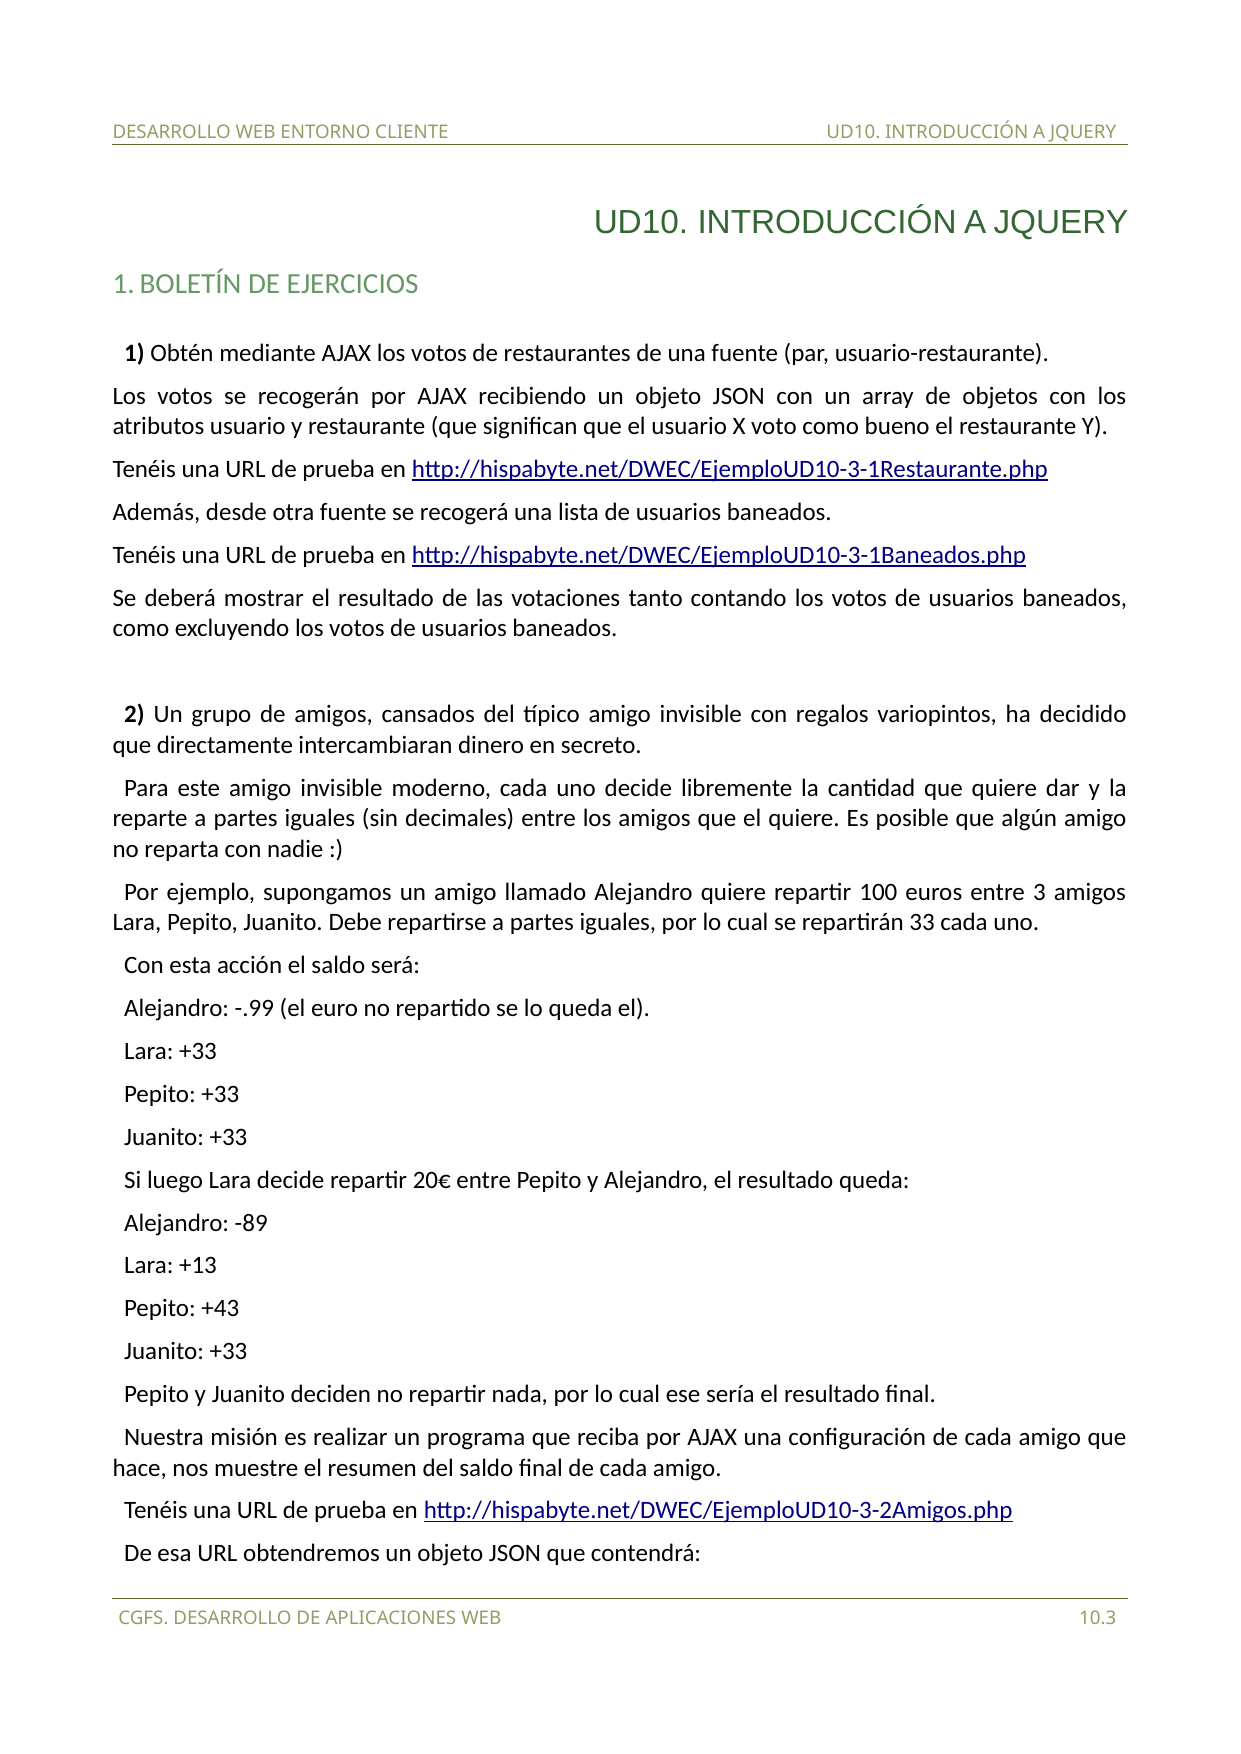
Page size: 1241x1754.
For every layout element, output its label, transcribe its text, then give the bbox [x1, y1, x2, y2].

text Lara: +33 [112, 1035, 1128, 1066]
text Pepito: +33 [112, 1078, 1128, 1108]
text Nuestra misión es realizar un programa que reciba por AJAX una configuración de cada amigo que hace, nos muestre el resumen del saldo final de cada amigo. [112, 1421, 1128, 1482]
text Alejandro: -.99 (el euro no repartido se lo queda el). [112, 992, 1128, 1023]
text Tenéis una URL de prueba en http://hispabyte.net/DWEC/EjemploUD10-3-1Baneados.php [112, 539, 1128, 569]
text Con esta acción el saldo será: [112, 949, 1128, 980]
text Se deberá mostrar el resultado de las votaciones tanto contando los votos de usuarios baneados, como excluyendo los votos de usuarios baneados. [112, 582, 1128, 643]
text Juanito: +33 [112, 1121, 1128, 1151]
text De esa URL obtendremos un objeto JSON que contendrá: [112, 1538, 1128, 1568]
text Por ejemplo, supongamos un amigo llamado Alejandro quiere repartir 100 euros entre 3 amigos Lara, Pepito, Juanito. Debe repartirse a partes iguales, por lo cual se repartirán 33 cada uno. [112, 876, 1128, 937]
text Pepito y Juanito deciden no repartir nada, por lo cual ese sería el resultado final. [112, 1378, 1128, 1409]
text UD10. Introducción a jQuery [112, 202, 1128, 240]
text 1) Obtén mediante AJAX los votos de restaurantes de una fuente (par, usuario-restaurante). [112, 337, 1128, 367]
subtitle Boletín de ejercicios [112, 265, 1128, 301]
text Tenéis una URL de prueba en http://hispabyte.net/DWEC/EjemploUD10-3-2Amigos.php [112, 1495, 1128, 1525]
text Tenéis una URL de prueba en http://hispabyte.net/DWEC/EjemploUD10-3-1Restaurante.php [112, 453, 1128, 484]
text Pepito: +43 [112, 1292, 1128, 1323]
text Lara: +13 [112, 1249, 1128, 1280]
text Para este amigo invisible moderno, cada uno decide libremente la cantidad que quiere dar y la reparte a partes iguales (sin decimales) entre los amigos que el quiere. Es posible que algún amigo no reparta con nadie :) [112, 772, 1128, 863]
text Alejandro: -89 [112, 1207, 1128, 1237]
text Además, desde otra fuente se recogerá una lista de usuarios baneados. [112, 496, 1128, 527]
text Si luego Lara decide repartir 20€ entre Pepito y Alejandro, el resultado queda: [112, 1164, 1128, 1194]
text Los votos se recogerán por AJAX recibiendo un objeto JSON con un array de objetos con los atributos usuario y restaurante (que significan que el usuario X voto como bueno el restaurante Y). [112, 380, 1128, 441]
text Juanito: +33 [112, 1335, 1128, 1366]
text 2) Un grupo de amigos, cansados del típico amigo invisible con regalos variopintos, ha decidido que directamente intercambiaran dinero en secreto. [112, 698, 1128, 759]
